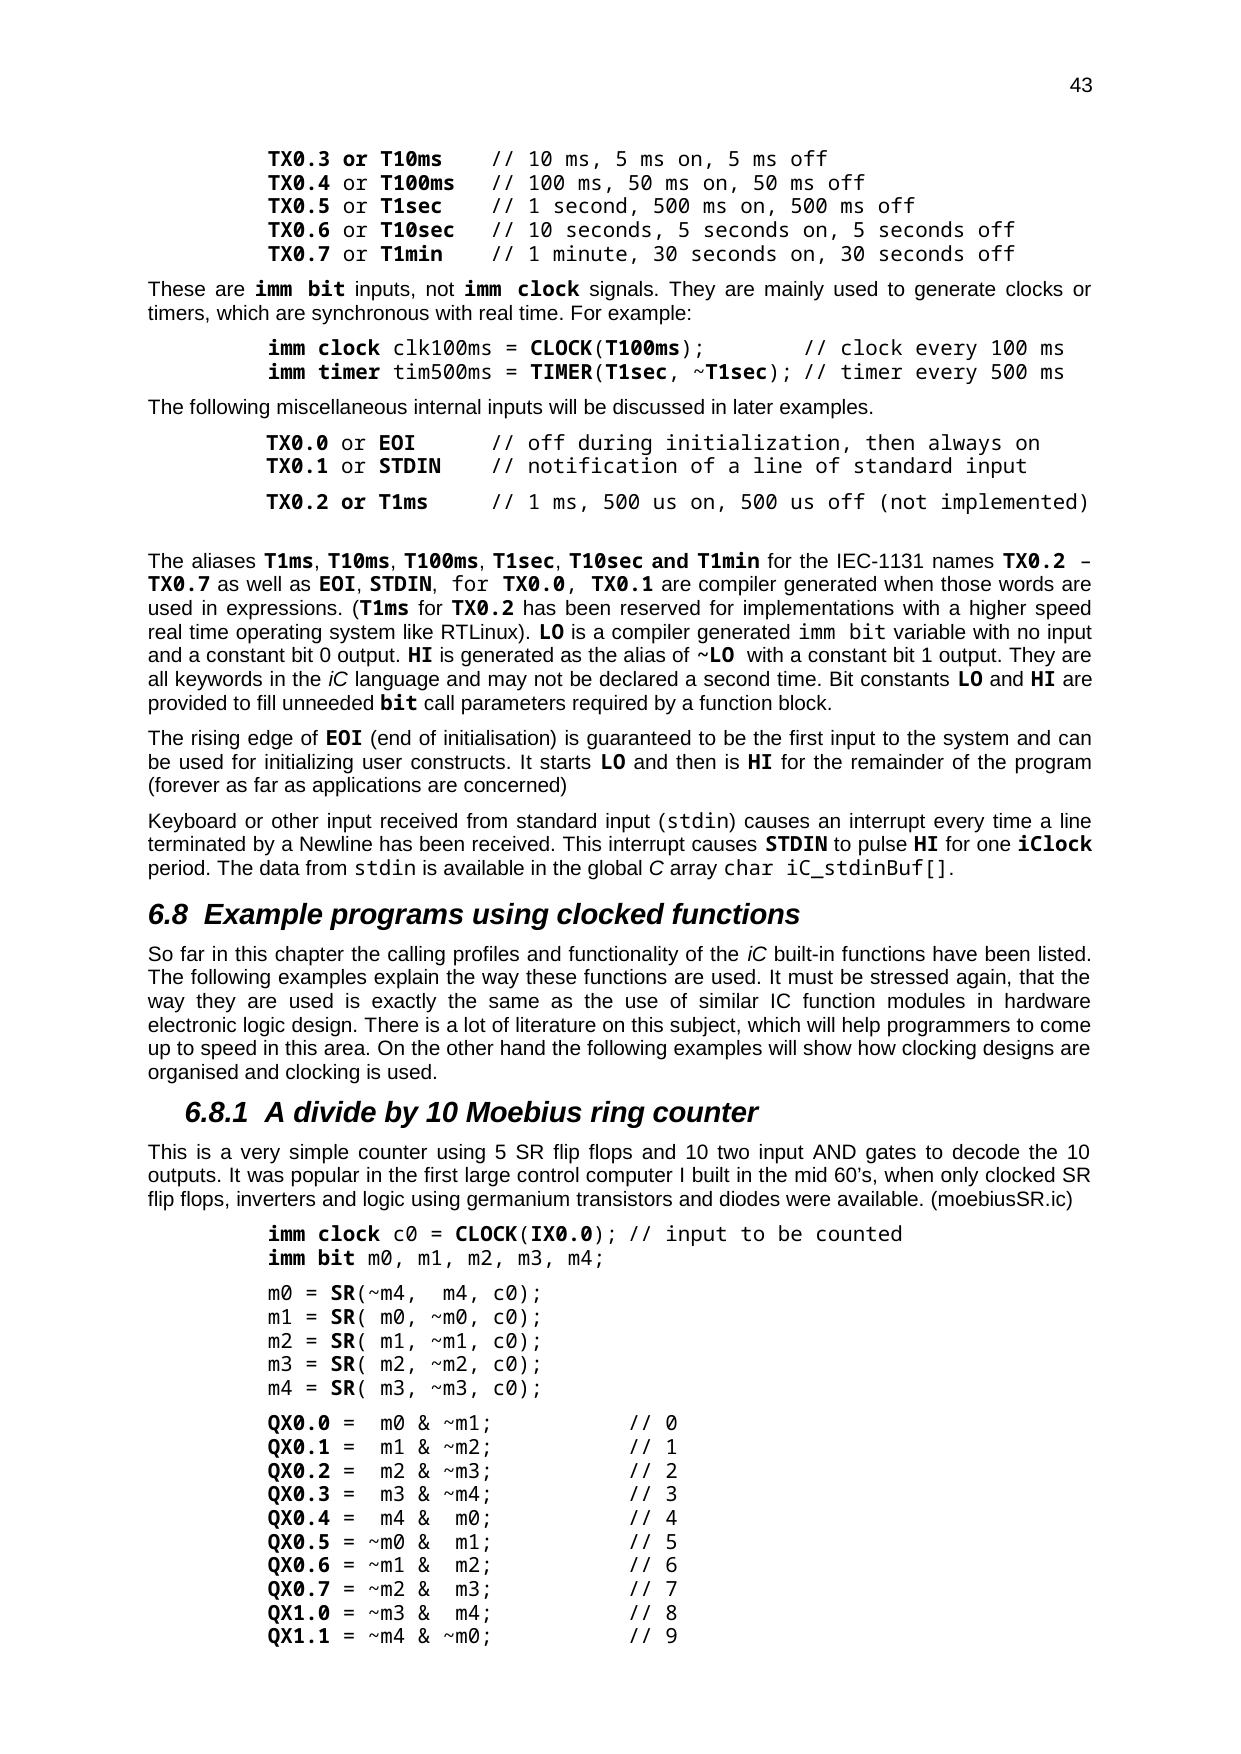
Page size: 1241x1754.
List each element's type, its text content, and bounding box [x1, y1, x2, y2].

text So far in this chapter the calling profiles and functionality of the iC built-in functions have been listed. The following examples explain the way these functions are used. It must be stressed again, that the way they are used is exactly the same as the use of similar IC function modules in hardware electronic logic design. There is a lot of literature on this subject, which will help programmers to come up to speed in this area. On the other hand the following examples will show how clocking designs are organised and clocking is used. [148, 942, 1092, 1084]
text m0 = SR(~m4, m4, c0); m1 = SR( m0, ~m0, c0); m2 = SR( m1, ~m1, c0); m3 = SR( m2, ~m2, c0); m4 = SR( m3, ~m3, c0); [268, 1282, 1092, 1400]
text The rising edge of EOI (end of initialisation) is guaranteed to be the first input to the system and can be used for initializing user constructs. It starts LO and then is HI for the remainder of the program (forever as far as applications are concerned) [148, 727, 1092, 798]
text imm clock c0 = CLOCK(IX0.0); // input to be counted imm bit m0, m1, m2, m3, m4; [268, 1223, 1092, 1270]
text TX0.3 or T10ms // 10 ms, 5 ms on, 5 ms off TX0.4 or T100ms // 100 ms, 50 ms on, 50 ms off TX0.5 or T1sec // 1 second, 500 ms on, 500 ms off TX0.6 or T10sec // 10 seconds, 5 seconds on, 5 seconds off TX0.7 or T1min // 1 minute, 30 seconds on, 30 seconds off [268, 148, 1092, 266]
subtitle Example programs using clocked functions [148, 898, 1092, 931]
text TX0.2 or T1ms // 1 ms, 500 us on, 500 us off (not implemented) [266, 490, 1092, 538]
text Keyboard or other input received from standard input (stdin) causes an interrupt every time a line terminated by a Newline has been received. This interrupt causes STDIN to pulse HI for one iClock period. The data from stdin is available in the global C array char iC_stdinBuf[]. [148, 809, 1092, 880]
text QX0.0 = m0 & ~m1; // 0 QX0.1 = m1 & ~m2; // 1 QX0.2 = m2 & ~m3; // 2 QX0.3 = m3 & ~m4; // 3 QX0.4 = m4 & m0; // 4 QX0.5 = ~m0 & m1; // 5 QX0.6 = ~m1 & m2; // 6 QX0.7 = ~m2 & m3; // 7 QX1.0 = ~m3 & m4; // 8 QX1.1 = ~m4 & ~m0; // 9 [268, 1412, 1092, 1648]
text This is a very simple counter using 5 SR flip flops and 10 two input AND gates to decode the 10 outputs. It was popular in the first large control computer I built in the mid 60’s, when only clocked SR flip flops, inverters and logic using germanium transistors and diodes were available. (moebiusSR.ic) [148, 1140, 1092, 1211]
text The aliases T1ms, T10ms, T100ms, T1sec, T10sec and T1min for the IEC-1131 names TX0.2 – TX0.7 as well as EOI, STDIN, for TX0.0, TX0.1 are compiler generated when those words are used in expressions. (T1ms for TX0.2 has been reserved for implementations with a higher speed real time operating system like RTLinux). LO is a compiler generated imm bit variable with no input and a constant bit 0 output. HI is generated as the alias of ~LO with a constant bit 1 output. They are all keywords in the iC language and may not be declared a second time. Bit constants LO and HI are provided to fill unneeded bit call parameters required by a function block. [148, 549, 1092, 715]
text These are imm bit inputs, not imm clock signals. They are mainly used to generate clocks or timers, which are synchronous with real time. For example: [148, 278, 1092, 325]
text The following miscellaneous internal inputs will be discussed in later examples. [148, 396, 1092, 419]
text imm clock clk100ms = CLOCK(T100ms); // clock every 100 ms imm timer tim500ms = TIMER(T1sec, ~T1sec); // timer every 500 ms [268, 337, 1092, 384]
subtitle A divide by 10 Moebius ring counter [184, 1096, 1092, 1128]
text TX0.0 or EOI // off during initialization, then always on TX0.1 or STDIN // notification of a line of standard input [266, 431, 1092, 478]
